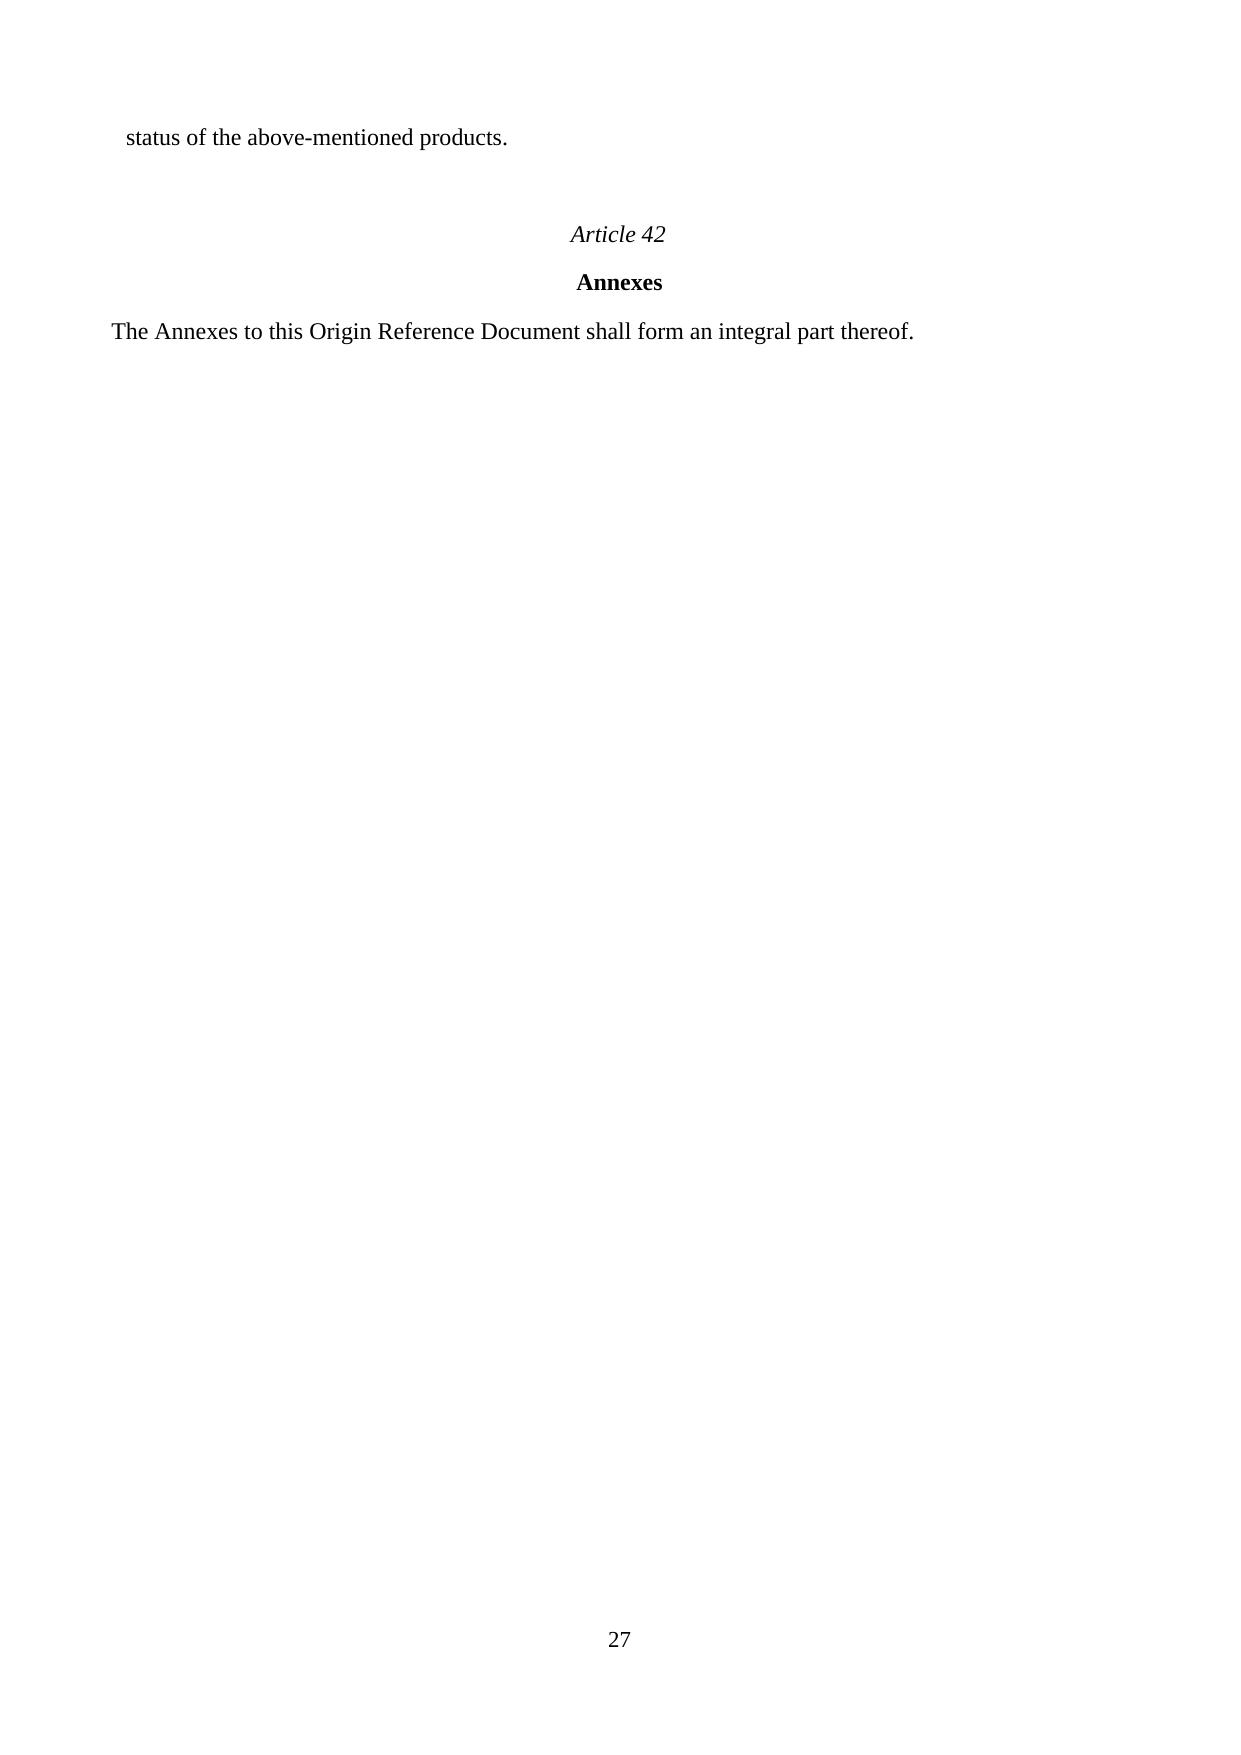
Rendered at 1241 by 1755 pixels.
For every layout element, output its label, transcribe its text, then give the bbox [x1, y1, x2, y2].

text status of the above-mentioned products. [126, 123, 1172, 151]
text Annexes [67, 268, 1172, 296]
text Article 42 [67, 220, 1172, 247]
text The Annexes to this Origin Reference Document shall form an integral part thereof. [111, 317, 1172, 344]
